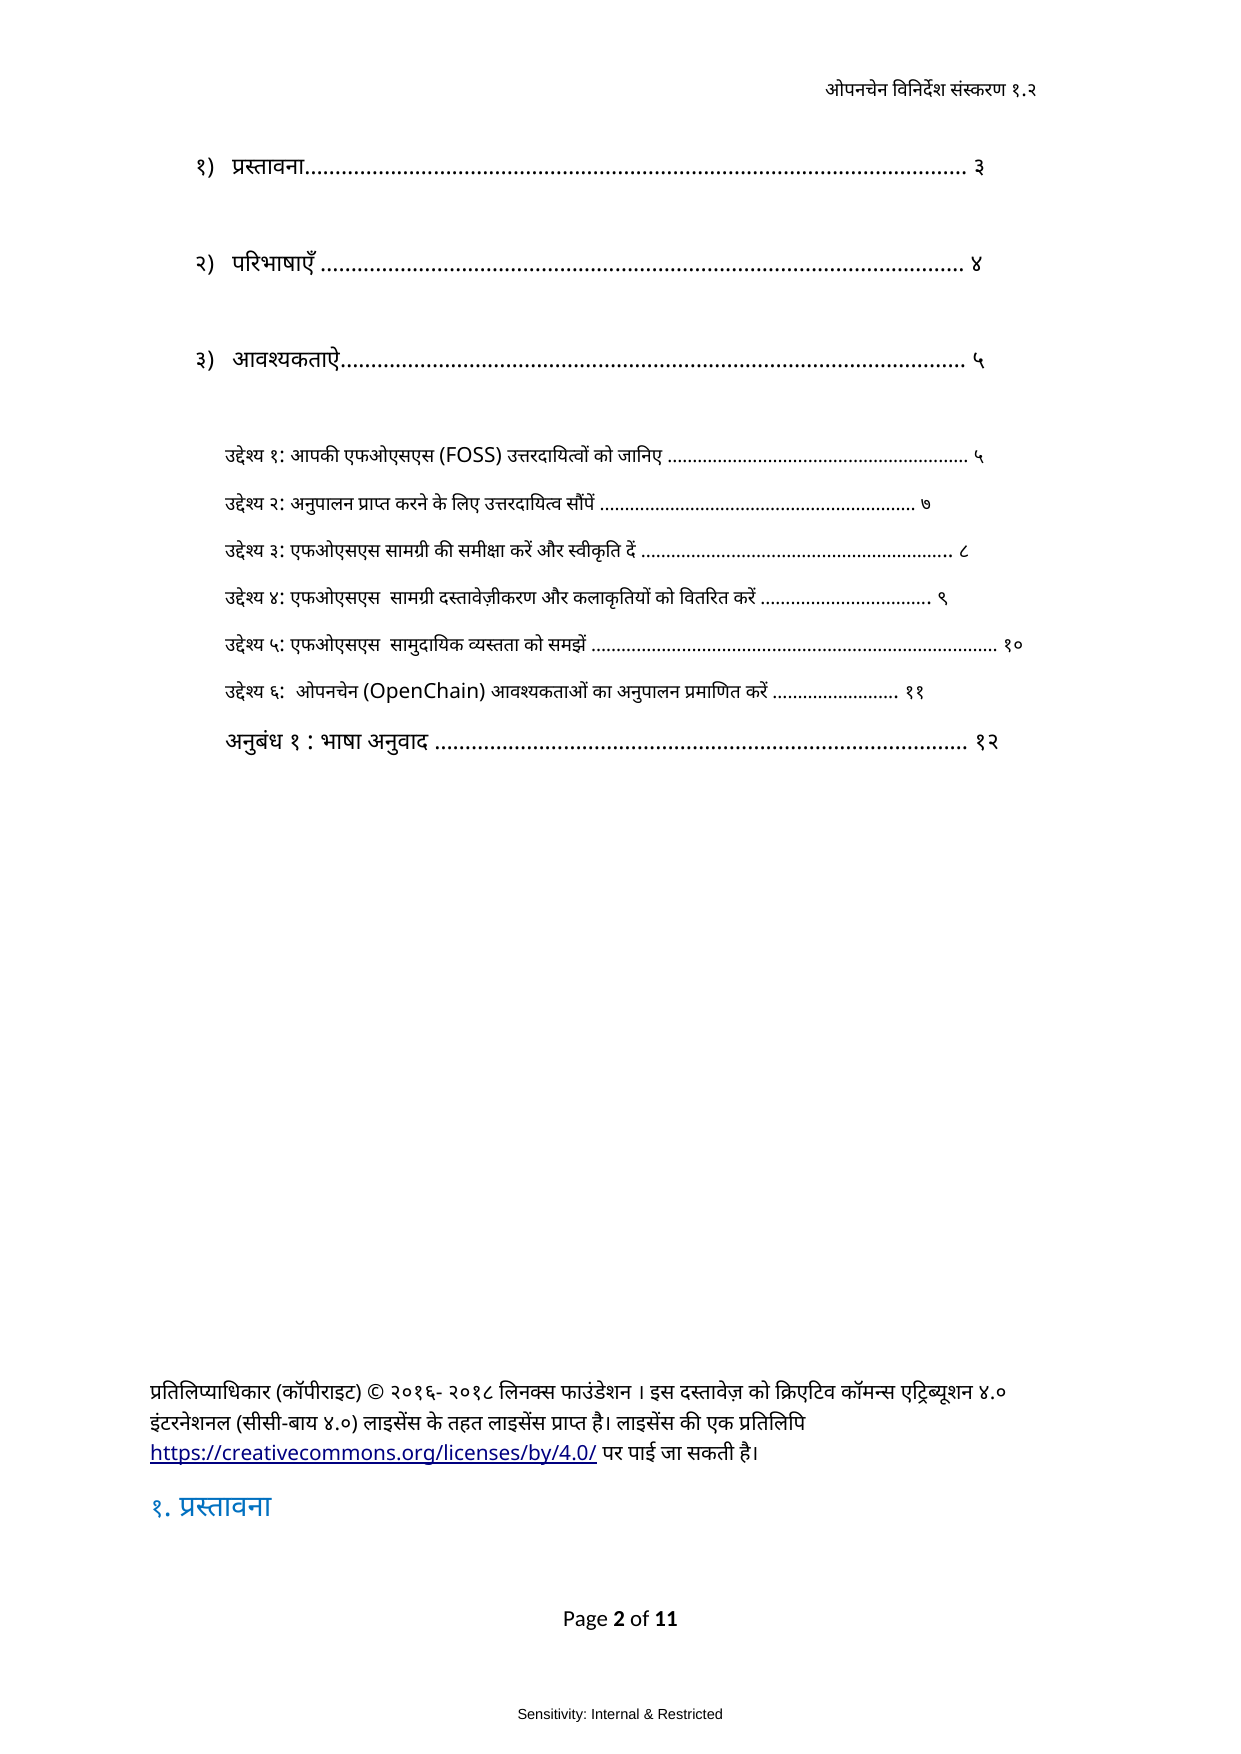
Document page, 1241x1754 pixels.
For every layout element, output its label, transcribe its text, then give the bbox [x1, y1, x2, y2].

list उद्देश्य ५: एफओएसएस सामुदायिक व्यस्तता को समझें ……………………………………………………………………… १० [225, 629, 1090, 657]
text १. प्रस्तावना [150, 1485, 1090, 1525]
list आवश्यकताऐ………………………………………………………………………………………… ५ [194, 343, 1090, 374]
text अनुबंध १ : भाषा अनुवाद …………………………………………………………………………… १२ [150, 723, 1090, 757]
list उद्देश्य ४: एफओएसएस सामग्री दस्तावेज़ीकरण और कलाकृतियों को वितरित करें ……………………………. ९ [225, 582, 1090, 610]
list उद्देश्य ३: एफओएसएस सामग्री की समीक्षा करें और स्वीकृति दें …………………………………………………….. ८ [225, 535, 1090, 563]
text प्रतिलिप्याधिकार (कॉपीराइट) © २०१६- २०१८ लिनक्स फाउंडेशन । इस दस्तावेज़ को क्रिएटिव कॉमन्स एट्रिब्यूशन ४.० इंटरनेशनल (सीसी-बाय ४.०) लाइसेंस के तहत लाइसेंस प्राप्त है। लाइसेंस की एक प्रतिलिपि https://creativecommons.org/licenses/by/4.0/ पर पाई जा सकती है। [150, 1377, 1090, 1467]
list परिभाषाएँ …………………………………………………………………………………………… ४ [194, 247, 1090, 278]
list उद्देश्य १: आपकी एफओएसएस (FOSS) उत्तरदायित्वों को जानिए …………………………………………………… ५ [225, 441, 1090, 469]
list प्रस्तावना……………………………………………………………………………………………… ३ [194, 150, 1090, 181]
list उद्देश्य ६: ओपनचेन (OpenChain) आवश्यकताओं का अनुपालन प्रमाणित करें ……………………. ११ [225, 676, 1090, 704]
list उद्देश्य २: अनुपालन प्राप्त करने के लिए उत्तरदायित्व सौंपें ……………………………………………………… ७ [225, 488, 1090, 516]
